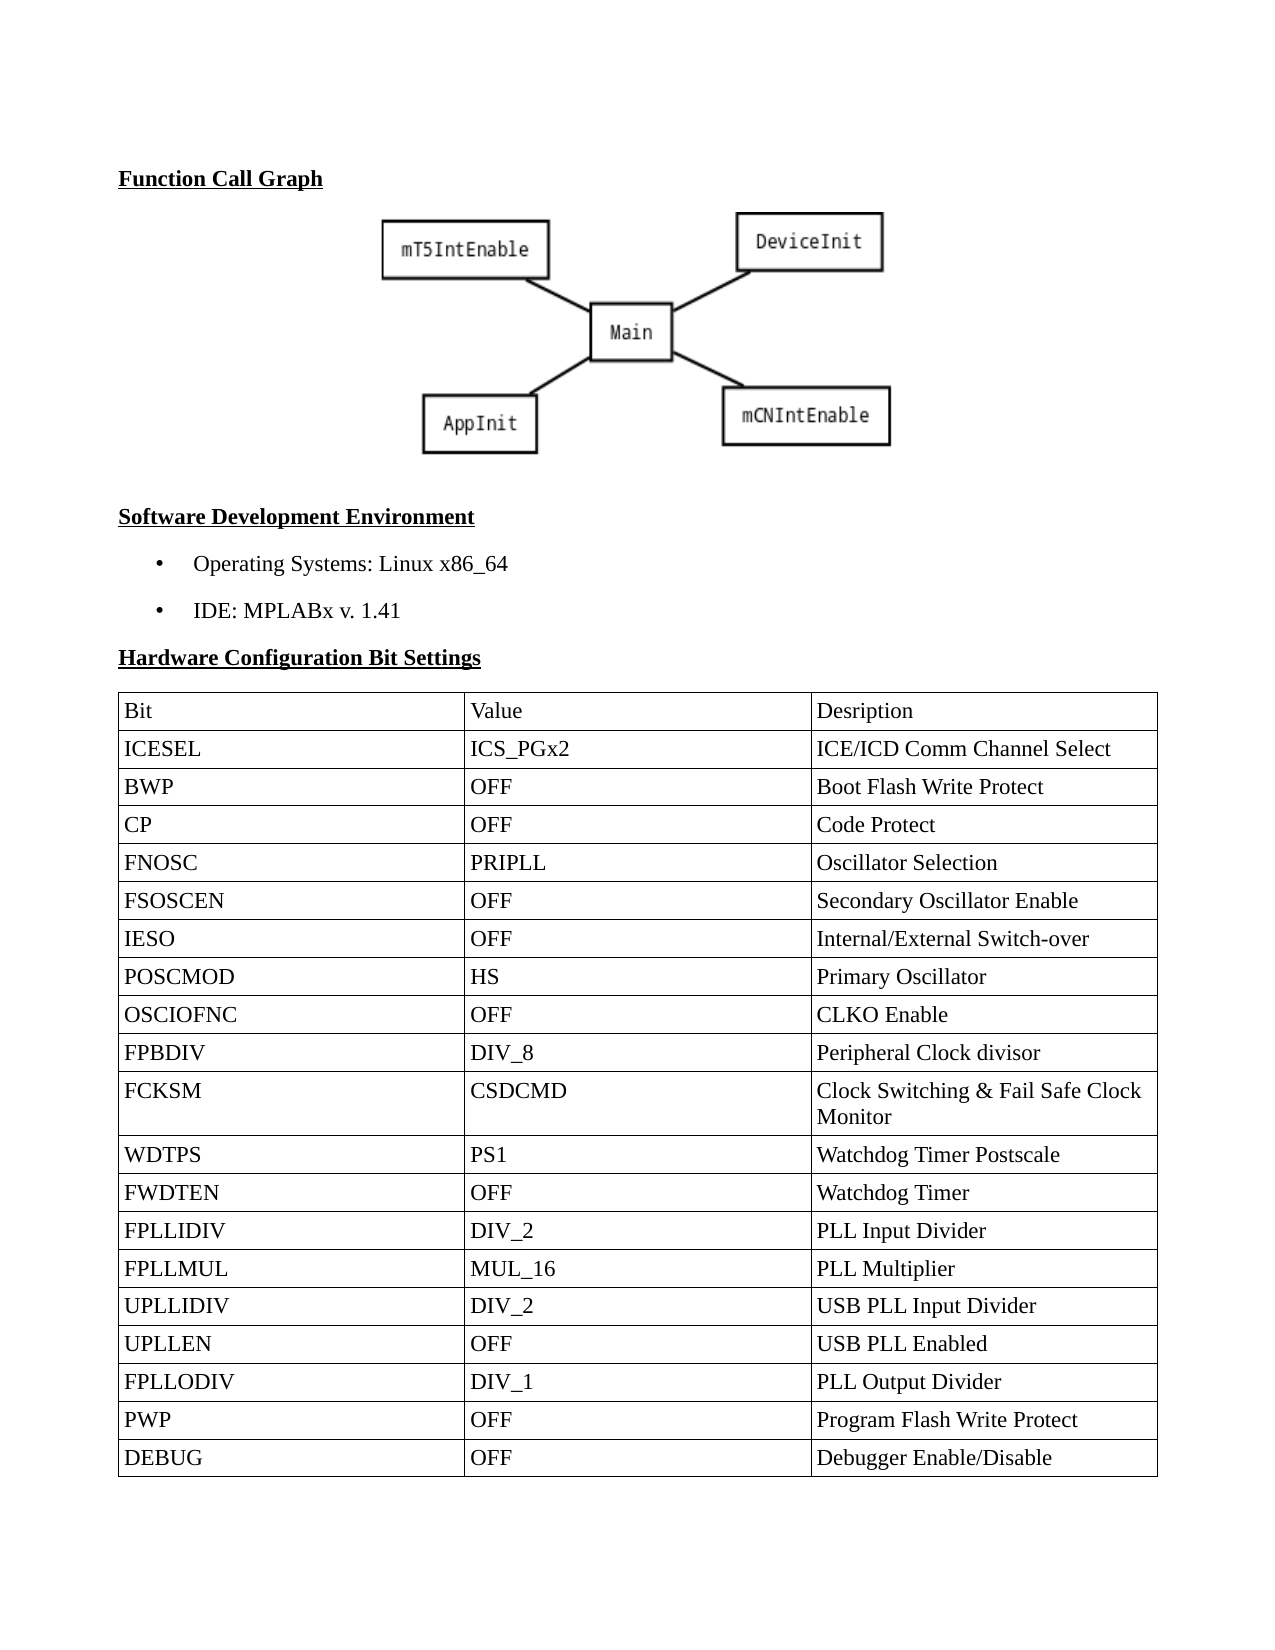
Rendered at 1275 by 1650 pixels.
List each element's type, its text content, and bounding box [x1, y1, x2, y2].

text Software Development Environment [118, 503, 1157, 529]
table_cell FPLLIDIV [119, 1212, 464, 1249]
table_cell DIV_2 [465, 1212, 811, 1249]
text Hardware Configuration Bit Settings [118, 644, 1157, 671]
table_cell ICE/ICD Comm Channel Select [812, 731, 1157, 767]
table_cell OFF [465, 882, 811, 919]
table_cell Program Flash Write Protect [812, 1402, 1157, 1438]
table_cell CP [119, 806, 464, 843]
table_cell OFF [465, 996, 811, 1033]
table_cell DIV_2 [465, 1288, 811, 1325]
table_cell CLKO Enable [812, 996, 1157, 1033]
table_header Bit [119, 693, 464, 729]
table_header Desription [812, 693, 1157, 729]
table_cell FPLLMUL [119, 1250, 464, 1287]
table_cell Clock Switching & Fail Safe Clock Monitor [812, 1072, 1157, 1135]
table_cell OFF [465, 1174, 811, 1211]
table_cell Internal/External Switch-over [812, 920, 1157, 957]
table_cell PRIPLL [465, 844, 811, 881]
table_cell DIV_1 [465, 1364, 811, 1401]
table_cell FCKSM [119, 1072, 464, 1135]
table_cell OFF [465, 920, 811, 957]
table_cell OFF [465, 1326, 811, 1363]
table_cell Boot Flash Write Protect [812, 769, 1157, 805]
table_cell Debugger Enable/Disable [812, 1440, 1157, 1476]
table_cell Primary Oscillator [812, 958, 1157, 995]
table_cell FSOSCEN [119, 882, 464, 919]
table_cell ICS_PGx2 [465, 731, 811, 767]
table_cell FNOSC [119, 844, 464, 881]
table_cell UPLLIDIV [119, 1288, 464, 1325]
table_cell PWP [119, 1402, 464, 1438]
table_cell Peripheral Clock divisor [812, 1034, 1157, 1071]
table_cell FWDTEN [119, 1174, 464, 1211]
table_cell OFF [465, 1440, 811, 1476]
table_cell PLL Input Divider [812, 1212, 1157, 1249]
table_header Value [465, 693, 811, 729]
table_cell OSCIOFNC [119, 996, 464, 1033]
table_cell Code Protect [812, 806, 1157, 843]
table_cell PLL Output Divider [812, 1364, 1157, 1401]
table_cell POSCMOD [119, 958, 464, 995]
table_cell BWP [119, 769, 464, 805]
table_cell Watchdog Timer [812, 1174, 1157, 1211]
table_cell Oscillator Selection [812, 844, 1157, 881]
table_cell USB PLL Enabled [812, 1326, 1157, 1363]
table_cell DIV_8 [465, 1034, 811, 1071]
text Function Call Graph [118, 165, 1157, 192]
table_cell USB PLL Input Divider [812, 1288, 1157, 1325]
table_cell MUL_16 [465, 1250, 811, 1287]
table_cell CSDCMD [465, 1072, 811, 1135]
table_cell Secondary Oscillator Enable [812, 882, 1157, 919]
table_cell OFF [465, 769, 811, 805]
table_cell OFF [465, 806, 811, 843]
list Operating Systems: Linux x86_64 [156, 550, 1157, 576]
picture [381, 212, 894, 456]
table_cell ICESEL [119, 731, 464, 767]
table_cell PLL Multiplier [812, 1250, 1157, 1287]
list IDE: MPLABx v. 1.41 [156, 597, 1157, 624]
table_cell FPBDIV [119, 1034, 464, 1071]
table_cell DEBUG [119, 1440, 464, 1476]
table_cell FPLLODIV [119, 1364, 464, 1401]
table_cell PS1 [465, 1136, 811, 1173]
table_cell IESO [119, 920, 464, 957]
table_cell Watchdog Timer Postscale [812, 1136, 1157, 1173]
table_cell OFF [465, 1402, 811, 1438]
table_cell WDTPS [119, 1136, 464, 1173]
table_cell UPLLEN [119, 1326, 464, 1363]
table_cell HS [465, 958, 811, 995]
